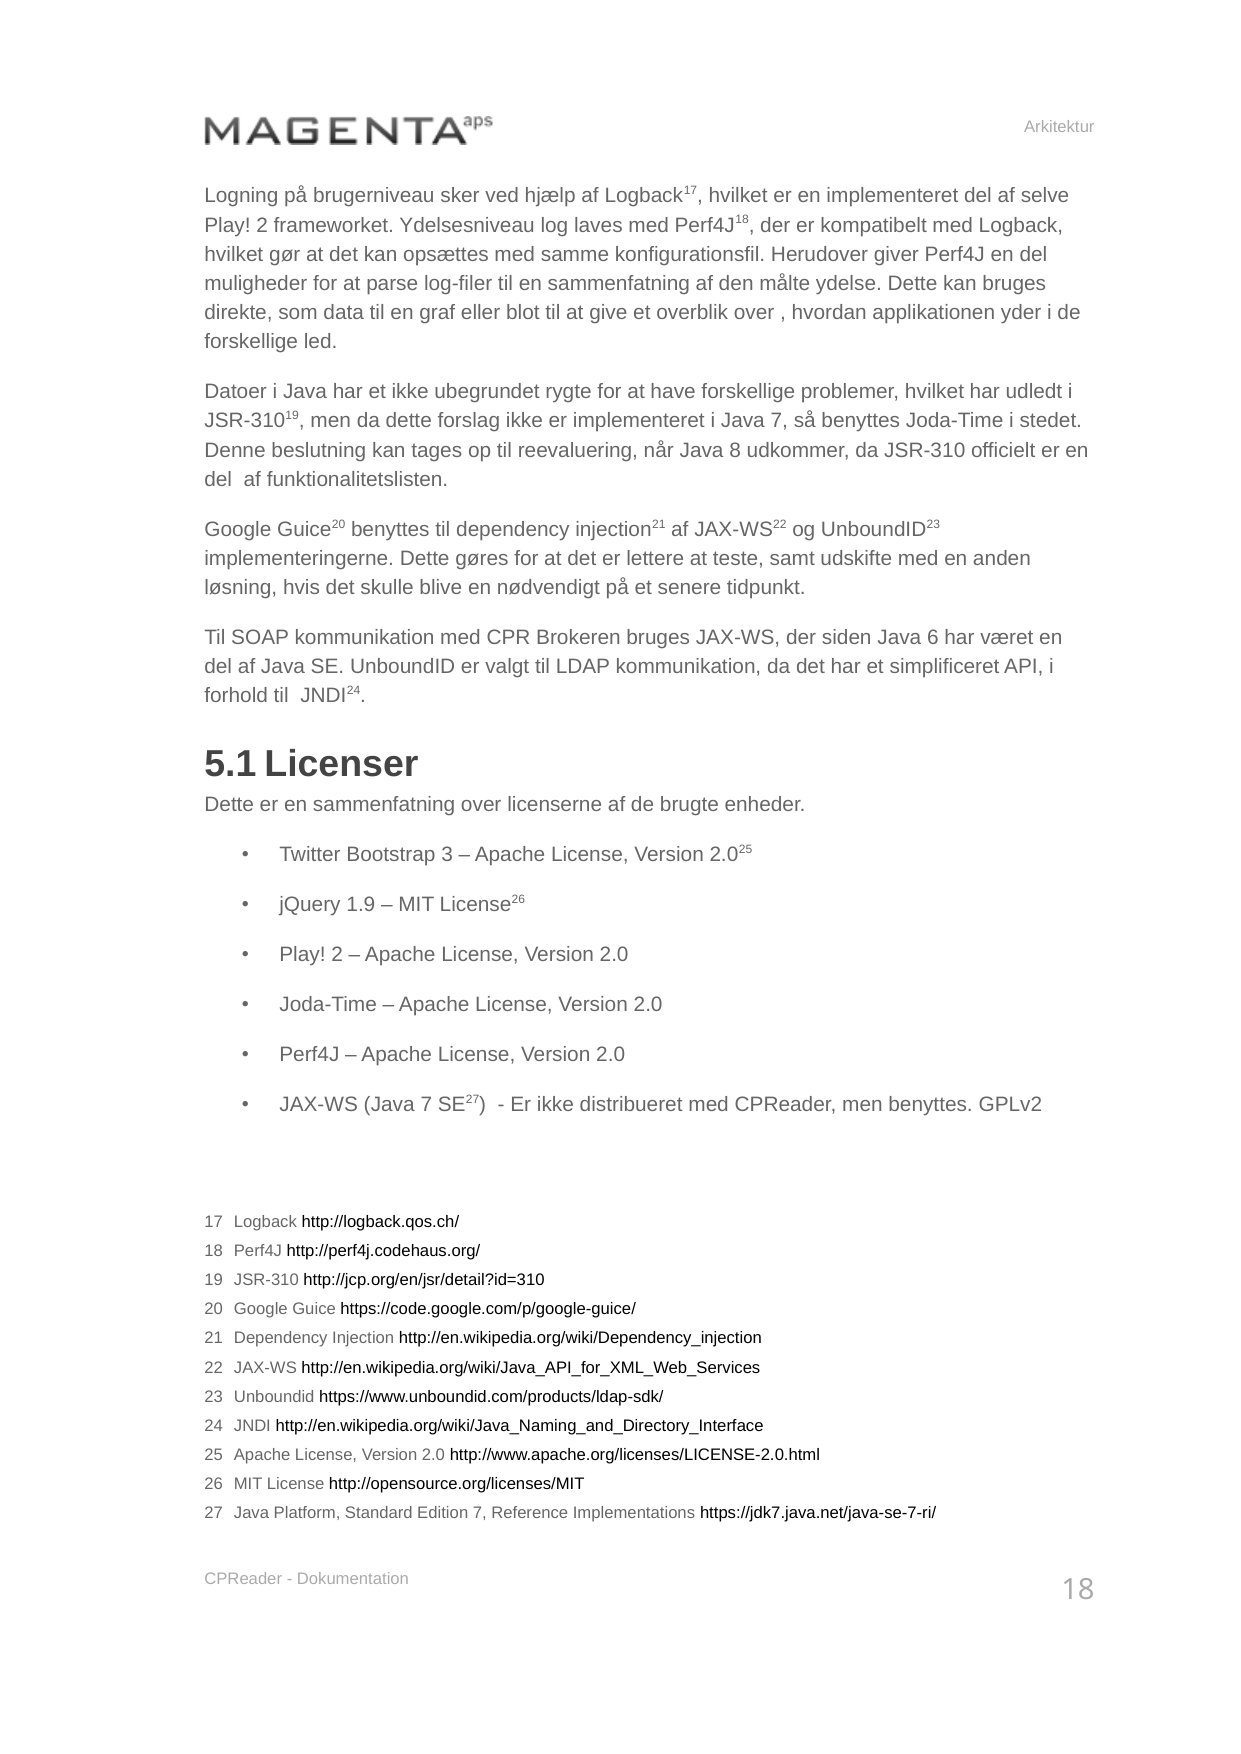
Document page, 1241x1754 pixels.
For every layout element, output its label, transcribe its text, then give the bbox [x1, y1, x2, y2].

text Dette er en sammenfatning over licenserne af de brugte enheder. [204, 788, 1094, 817]
text Til SOAP kommunikation med CPR Brokeren bruges JAX-WS, der siden Java 6 har været en del af Java SE. UnboundID er valgt til LDAP kommunikation, da det har et simplificeret API, i forhold til JNDI. [204, 621, 1094, 709]
picture [204, 116, 494, 145]
text Logning på brugerniveau sker ved hjælp af Logback, hvilket er en implementeret del af selve Play! 2 frameworket. Ydelsesniveau log laves med Perf4J, der er kompatibelt med Logback, hvilket gør at det kan opsættes med samme konfigurationsfil. Herudover giver Perf4J en del muligheder for at parse log-filer til en sammenfatning af den målte ydelse. Dette kan bruges direkte, som data til en graf eller blot til at give et overblik over , hvordan applikationen yder i de forskellige led. [204, 179, 1094, 354]
list Joda-Time – Apache License, Version 2.0 [242, 988, 1094, 1017]
text Dependency Injection http://en.wikipedia.org/wiki/Dependency_injection [204, 1321, 1094, 1350]
text Google Guice benyttes til dependency injection af JAX-WS og UnboundID implementeringerne. Dette gøres for at det er lettere at teste, samt udskifte med en anden løsning, hvis det skulle blive en nødvendigt på et senere tidpunkt. [204, 513, 1094, 600]
text Perf4J http://perf4j.codehaus.org/ [204, 1233, 1094, 1262]
list jQuery 1.9 – MIT License [242, 888, 1094, 917]
text JAX-WS http://en.wikipedia.org/wiki/Java_API_for_XML_Web_Services [204, 1350, 1094, 1379]
text Unboundid https://www.unboundid.com/products/ldap-sdk/ [204, 1379, 1094, 1408]
text Datoer i Java har et ikke ubegrundet rygte for at have forskellige problemer, hvilket har udledt i JSR-310, men da dette forslag ikke er implementeret i Java 7, så benyttes Joda-Time i stedet. Denne beslutning kan tages op til reevaluering, når Java 8 udkommer, da JSR-310 officielt er en del af funktionalitetslisten. [204, 375, 1094, 492]
subtitle Licenser [204, 729, 1094, 788]
list Apache License, Version 2.0 http://www.apache.org/licenses/LICENSE-2.0.html [204, 1437, 1094, 1466]
text JNDI http://en.wikipedia.org/wiki/Java_Naming_and_Directory_Interface [204, 1408, 1094, 1437]
text Logback http://logback.qos.ch/ [204, 1204, 1094, 1233]
list Java Platform, Standard Edition 7, Reference Implementations https://jdk7.java.net/java-se-7-ri/ [204, 1496, 1094, 1525]
list JAX-WS (Java 7 SE) - Er ikke distribueret med CPReader, men benyttes. GPLv2 [242, 1088, 1094, 1117]
list Play! 2 – Apache License, Version 2.0 [242, 938, 1094, 967]
list Twitter Bootstrap 3 – Apache License, Version 2.0 [242, 838, 1094, 867]
text Google Guice https://code.google.com/p/google-guice/ [204, 1291, 1094, 1321]
list MIT License http://opensource.org/licenses/MIT [204, 1466, 1094, 1496]
text JSR-310 http://jcp.org/en/jsr/detail?id=310 [204, 1262, 1094, 1291]
list Perf4J – Apache License, Version 2.0 [242, 1038, 1094, 1067]
